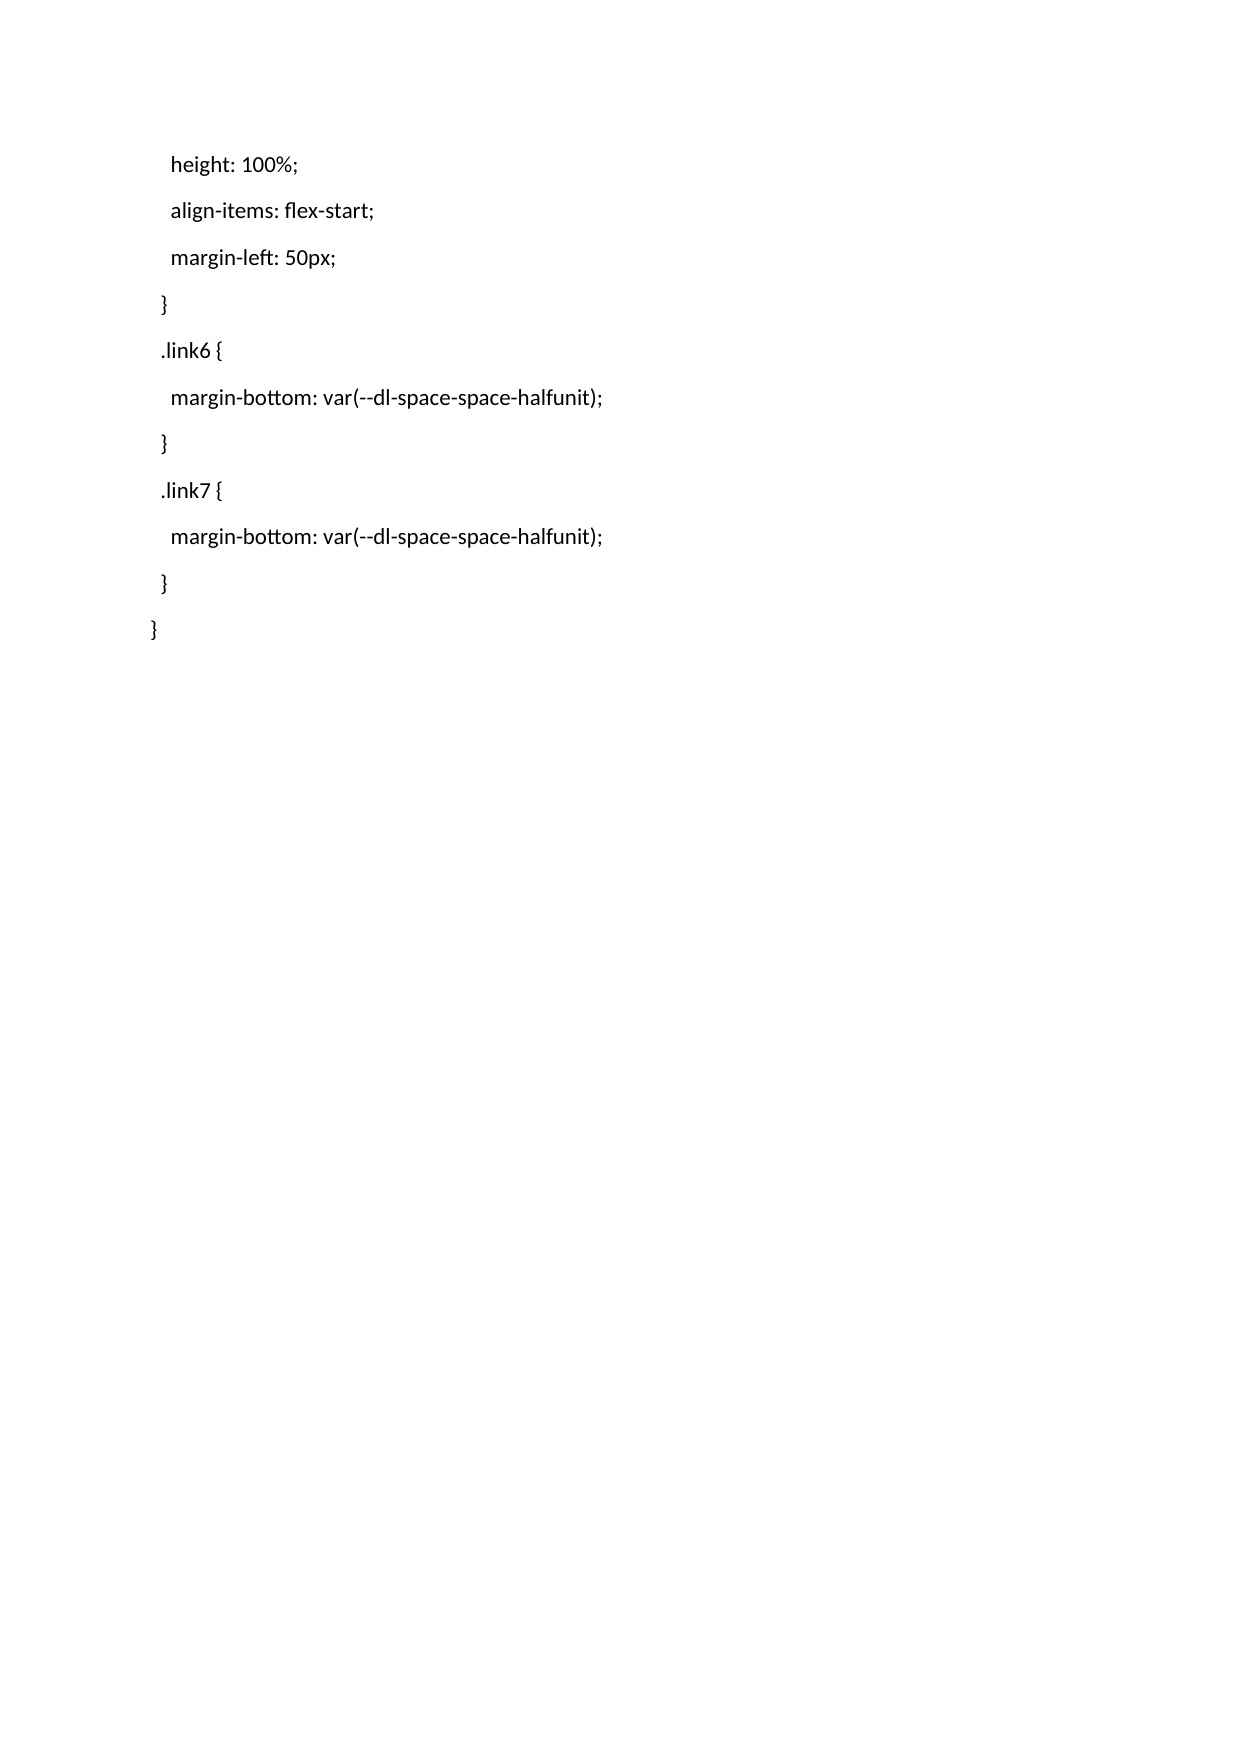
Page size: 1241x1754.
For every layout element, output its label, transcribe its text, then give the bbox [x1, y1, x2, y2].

text .link7 { [150, 476, 1090, 504]
text height: 100%; [150, 150, 1090, 178]
text align-items: flex-start; [150, 197, 1090, 224]
text margin-bottom: var(--dl-space-space-halfunit); [150, 522, 1090, 551]
text margin-bottom: var(--dl-space-space-halfunit); [150, 383, 1090, 411]
text } [150, 569, 1090, 597]
text } [150, 429, 1090, 457]
text } [150, 616, 1090, 644]
text margin-left: 50px; [150, 243, 1090, 271]
text } [150, 290, 1090, 318]
text .link6 { [150, 336, 1090, 364]
